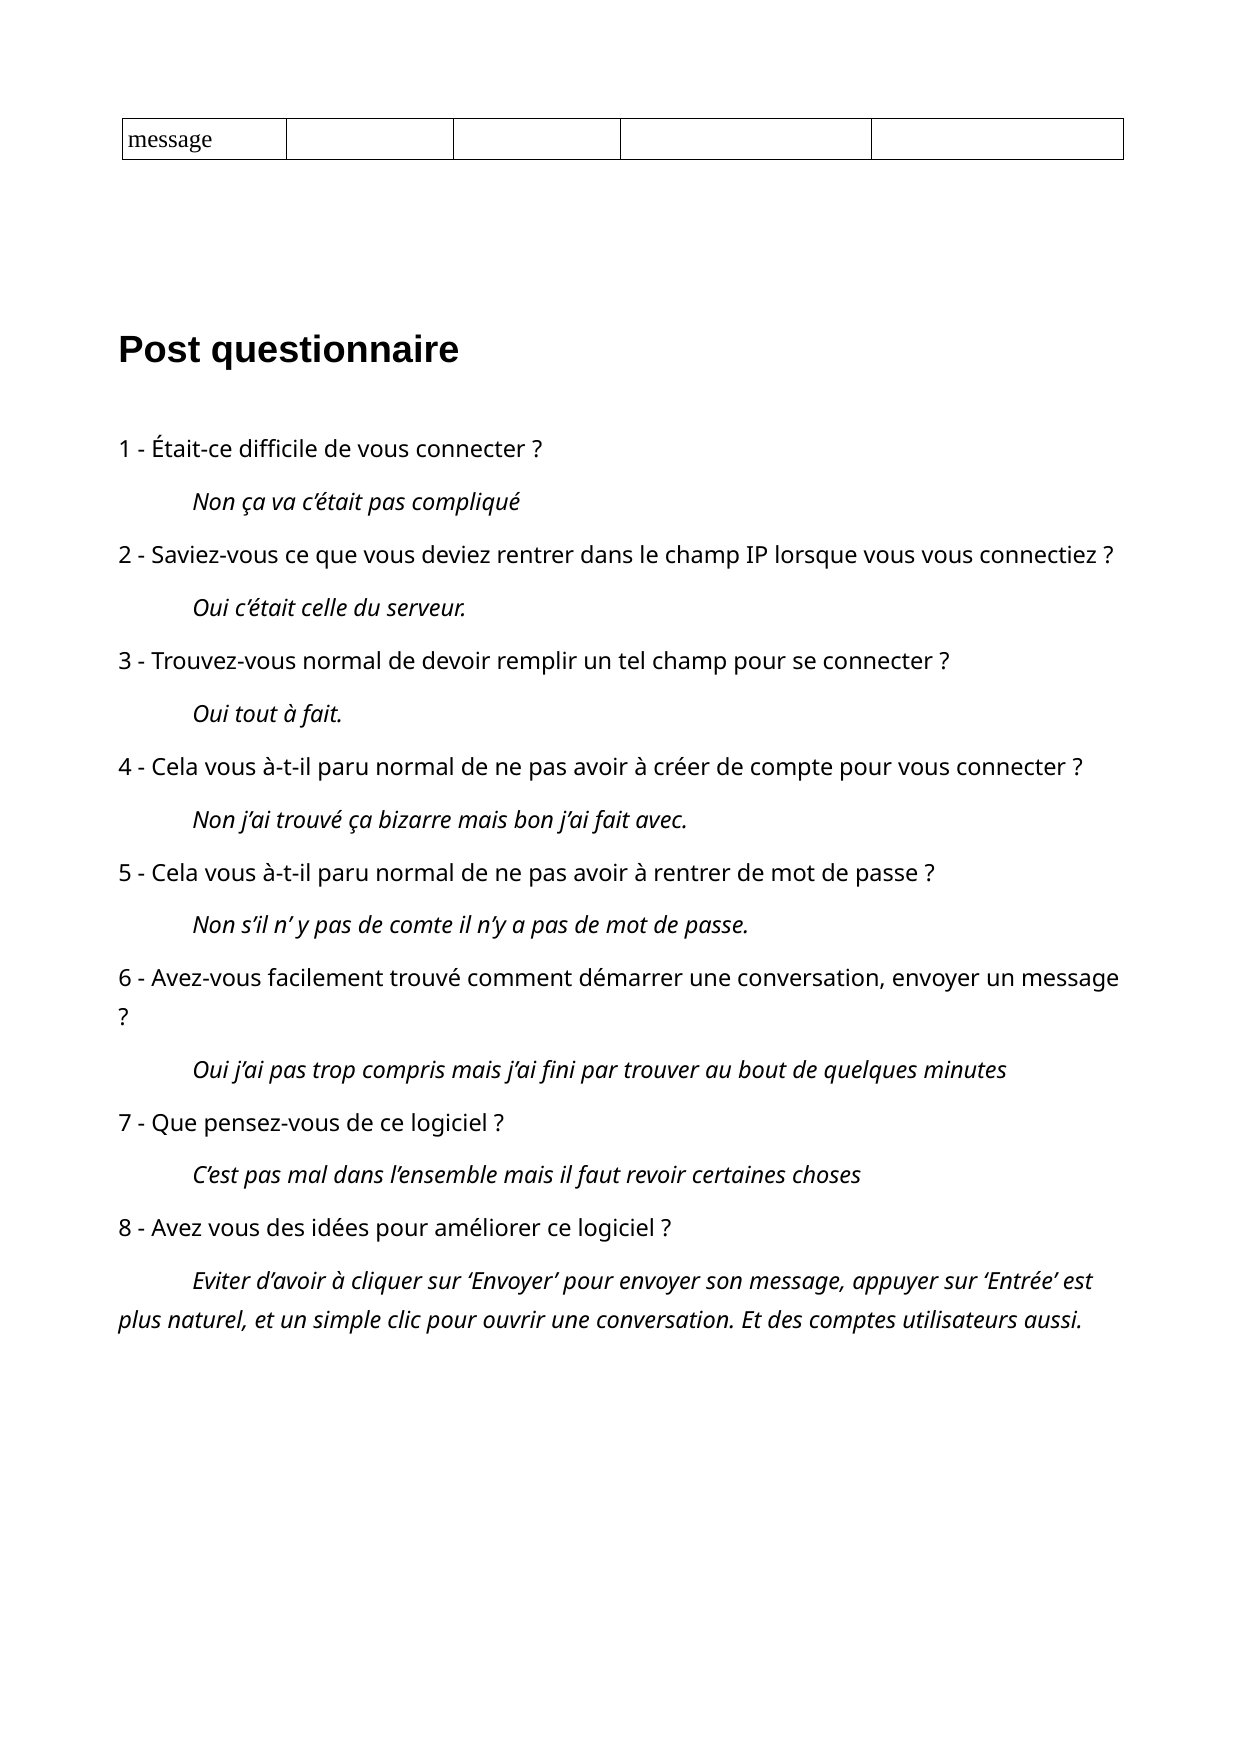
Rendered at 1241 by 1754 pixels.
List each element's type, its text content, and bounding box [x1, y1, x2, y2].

text 4 - Cela vous à-t-il paru normal de ne pas avoir à créer de compte pour vous connecter ? [118, 750, 1122, 782]
text 1 - Était-ce difficile de vous connecter ? [118, 432, 1122, 464]
text 5 - Cela vous à-t-il paru normal de ne pas avoir à rentrer de mot de passe ? [118, 856, 1122, 888]
text 3 - Trouvez-vous normal de devoir remplir un tel champ pour se connecter ? [118, 644, 1122, 676]
text Oui c’était celle du serveur. [118, 591, 1122, 623]
subtitle Post questionnaire [118, 327, 1122, 371]
text C’est pas mal dans l’ensemble mais il faut revoir certaines choses [118, 1159, 1122, 1191]
table_cell [621, 119, 871, 158]
text Non s’il n’ y pas de comte il n’y a pas de mot de passe. [118, 909, 1122, 941]
text Non ça va c’était pas compliqué [118, 485, 1122, 517]
table_cell [872, 119, 1123, 158]
table_cell [287, 119, 453, 158]
text Oui j’ai pas trop compris mais j’ai fini par trouver au bout de quelques minutes [118, 1053, 1122, 1085]
text Eviter d’avoir à cliquer sur ‘Envoyer’ pour envoyer son message, appuyer sur ‘Entrée’ est plus naturel, et un simple clic pour ouvrir une conversation. Et des comptes utilisateurs aussi. [118, 1264, 1122, 1335]
table_cell [454, 119, 620, 158]
text Non j’ai trouvé ça bizarre mais bon j’ai fait avec. [118, 803, 1122, 835]
text 2 - Saviez-vous ce que vous deviez rentrer dans le champ IP lorsque vous vous connectiez ? [118, 538, 1122, 570]
table_cell message [123, 119, 286, 158]
text 8 - Avez vous des idées pour améliorer ce logiciel ? [118, 1212, 1122, 1244]
text Oui tout à fait. [118, 697, 1122, 729]
text 7 - Que pensez-vous de ce logiciel ? [118, 1106, 1122, 1138]
text 6 - Avez-vous facilement trouvé comment démarrer une conversation, envoyer un message ? [118, 962, 1122, 1032]
